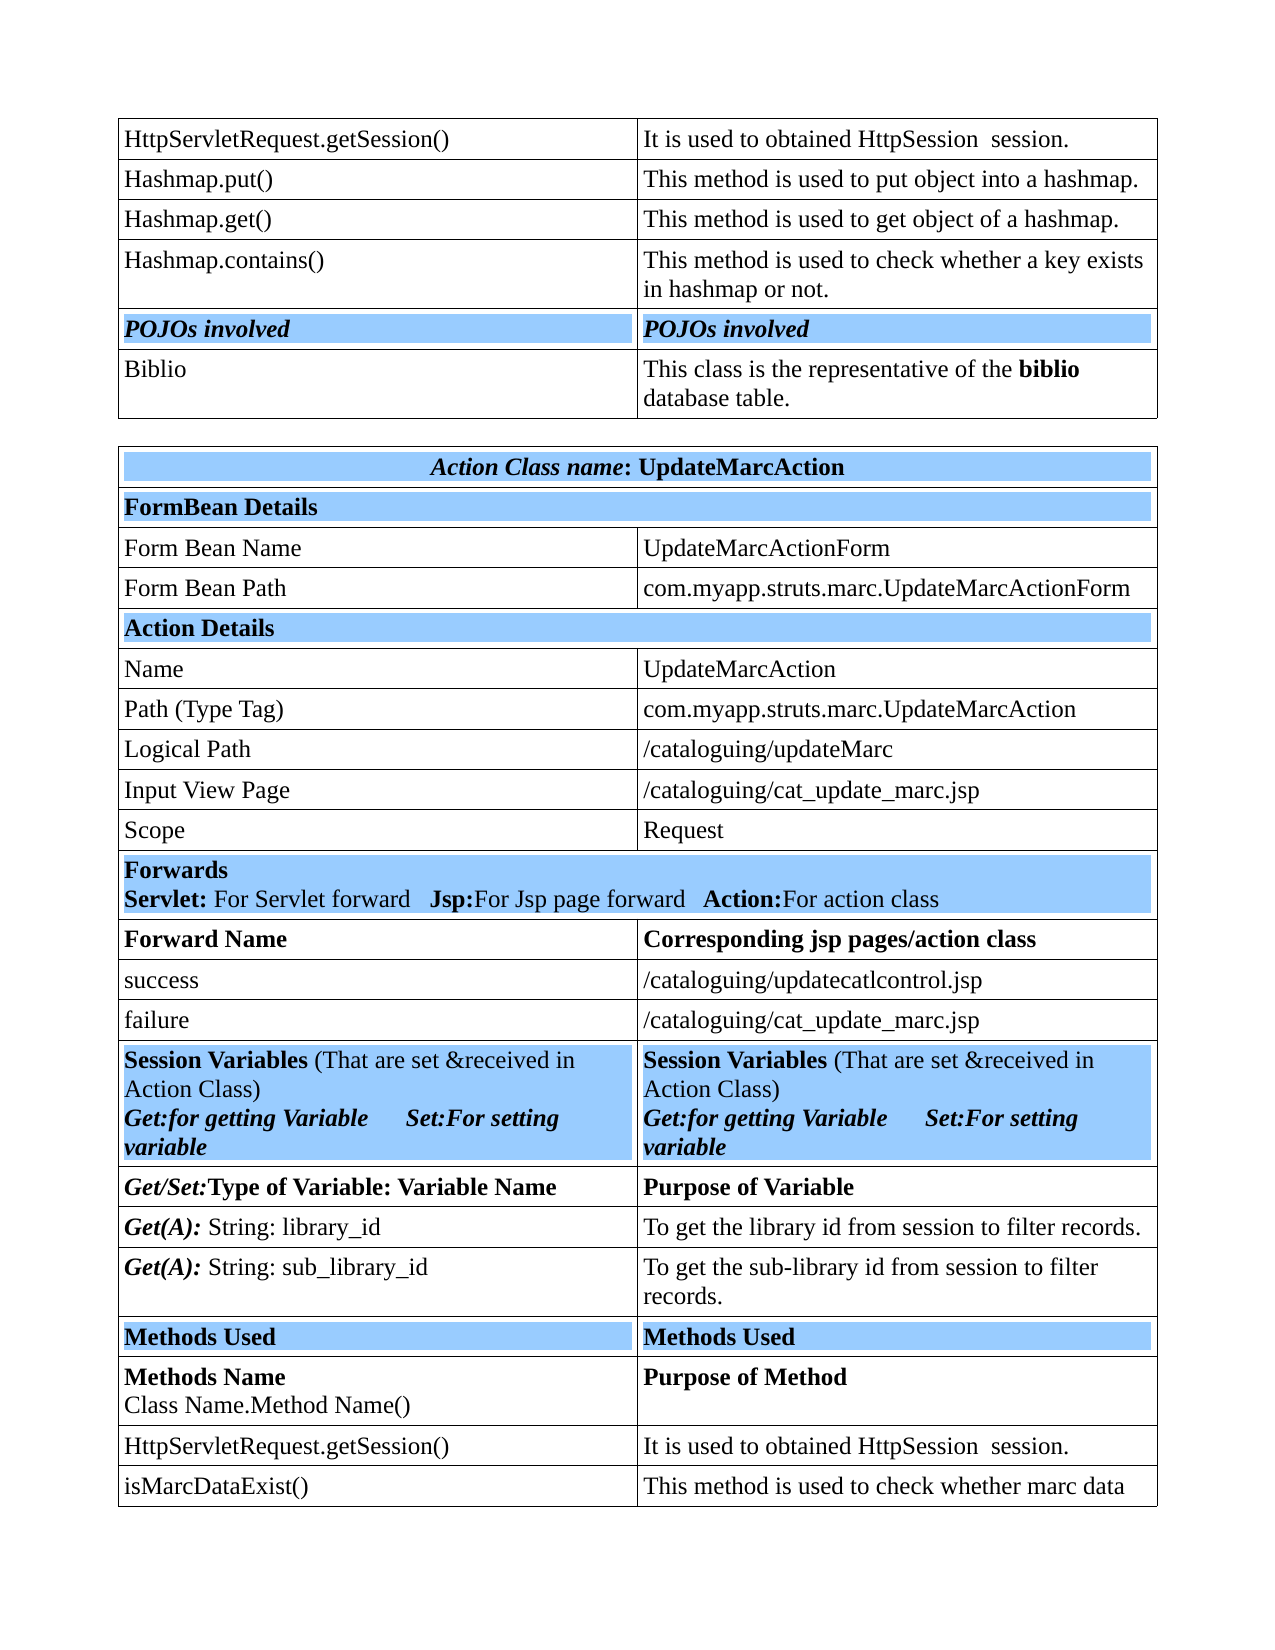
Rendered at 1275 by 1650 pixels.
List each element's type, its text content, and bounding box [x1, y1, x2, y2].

table_cell HttpServletRequest.getSession() [119, 1426, 637, 1465]
table_cell To get the library id from session to filter records. [638, 1207, 1157, 1247]
table_cell This method is used to put object into a hashmap. [638, 160, 1157, 199]
table_cell Form Bean Path [119, 568, 637, 608]
table_cell Methods Name Class Name.Method Name() [119, 1357, 637, 1425]
table_cell Request [638, 810, 1157, 849]
table_cell It is used to obtained HttpSession session. [638, 1426, 1157, 1465]
table_cell This class is the representative of the biblio database table. [638, 350, 1157, 417]
table_cell /cataloguing/updatecatlcontrol.jsp [638, 960, 1157, 999]
table_cell Purpose of Method [638, 1357, 1157, 1425]
table_header Action Class name: UpdateMarcAction [119, 447, 1157, 487]
table_cell Forwards Servlet: For Servlet forward Jsp:For Jsp page forward Action:For action class [119, 851, 1157, 918]
table_cell POJOs involved [638, 309, 1157, 348]
table_cell /cataloguing/cat_update_marc.jsp [638, 1000, 1157, 1039]
table_cell UpdateMarcAction [638, 649, 1157, 688]
table_cell Scope [119, 810, 637, 849]
table_cell Get(A): String: library_id [119, 1207, 637, 1247]
table_cell Action Details [119, 609, 1157, 648]
table_cell Methods Used [638, 1317, 1157, 1356]
table_cell This method is used to check whether marc data [638, 1466, 1157, 1506]
table_cell Logical Path [119, 730, 637, 769]
table_cell Hashmap.get() [119, 200, 637, 239]
table_cell /cataloguing/cat_update_marc.jsp [638, 770, 1157, 809]
table_cell To get the sub-library id from session to filter records. [638, 1248, 1157, 1316]
table_cell This method is used to get object of a hashmap. [638, 200, 1157, 239]
table_cell Get/Set:Type of Variable: Variable Name [119, 1167, 637, 1206]
table_cell POJOs involved [119, 309, 637, 348]
table_cell Biblio [119, 350, 637, 417]
table_cell com.myapp.struts.marc.UpdateMarcActionForm [638, 568, 1157, 608]
table_cell UpdateMarcActionForm [638, 528, 1157, 567]
table_cell Hashmap.contains() [119, 240, 637, 308]
table_cell Form Bean Name [119, 528, 637, 567]
table_cell Name [119, 649, 637, 688]
table_cell Purpose of Variable [638, 1167, 1157, 1206]
table_cell Path (Type Tag) [119, 689, 637, 728]
table_cell Input View Page [119, 770, 637, 809]
table_cell Session Variables (That are set &received in Action Class) Get:for getting Variable Set:For setting variable [638, 1041, 1157, 1166]
table_cell Methods Used [119, 1317, 637, 1356]
table_cell It is used to obtained HttpSession session. [638, 119, 1157, 158]
table_cell Get(A): String: sub_library_id [119, 1248, 637, 1316]
table_cell Session Variables (That are set &received in Action Class) Get:for getting Variable Set:For setting variable [119, 1041, 637, 1166]
table_cell FormBean Details [119, 488, 1157, 527]
table_cell HttpServletRequest.getSession() [119, 119, 637, 158]
table_cell Corresponding jsp pages/action class [638, 920, 1157, 959]
table_cell isMarcDataExist() [119, 1466, 637, 1506]
table_cell Hashmap.put() [119, 160, 637, 199]
table_cell Forward Name [119, 920, 637, 959]
table_cell /cataloguing/updateMarc [638, 730, 1157, 769]
table_cell success [119, 960, 637, 999]
table_cell failure [119, 1000, 637, 1039]
table_cell This method is used to check whether a key exists in hashmap or not. [638, 240, 1157, 308]
table_cell com.myapp.struts.marc.UpdateMarcAction [638, 689, 1157, 728]
